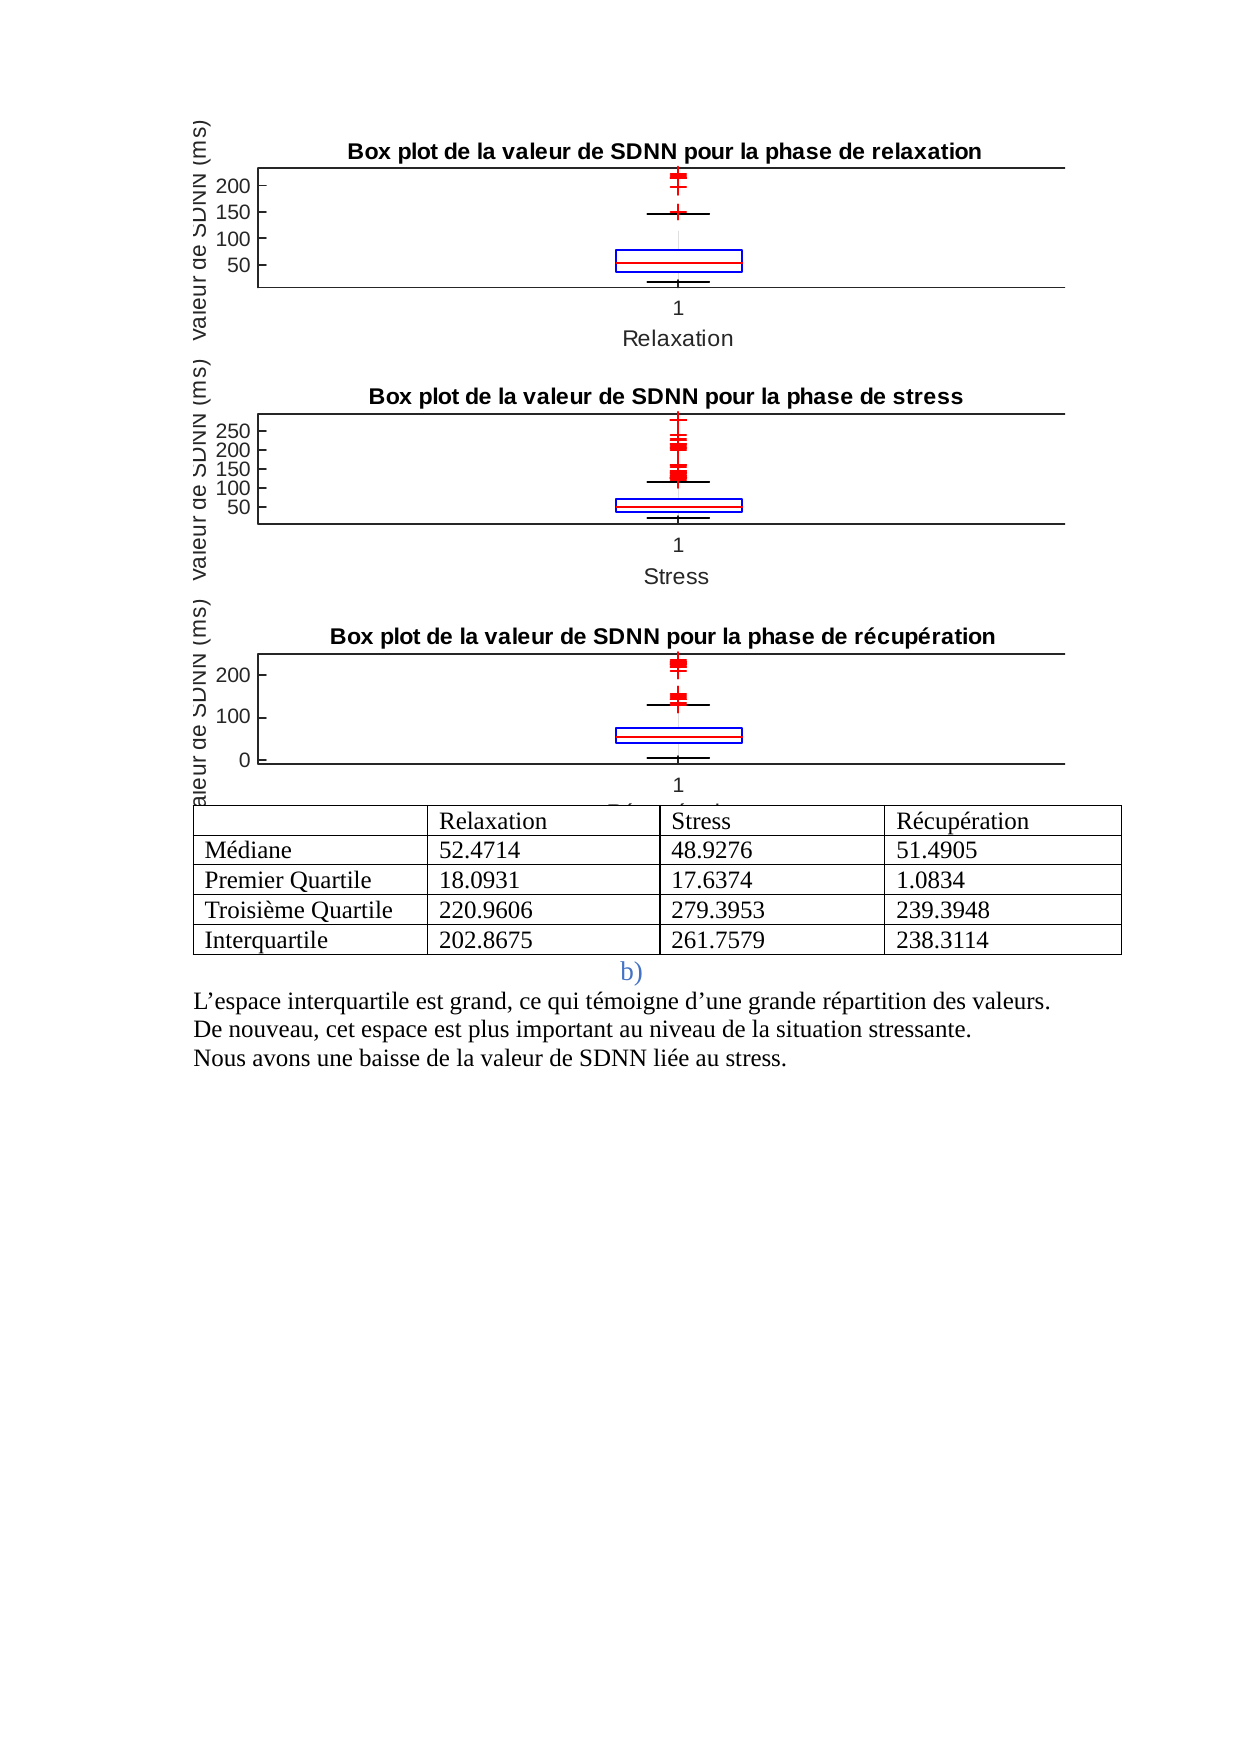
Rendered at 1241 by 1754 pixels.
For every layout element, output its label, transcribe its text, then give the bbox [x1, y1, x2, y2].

table_cell 17.6374 [661, 865, 884, 894]
table_cell 202.8675 [428, 925, 659, 954]
table_cell 239.3948 [885, 895, 1121, 924]
table_cell 51.4905 [885, 836, 1121, 864]
text De nouveau, cet espace est plus important au niveau de la situation stressante. [193, 1014, 1122, 1043]
table_cell Médiane [194, 836, 427, 864]
table_header Relaxation [428, 806, 659, 834]
table_cell 261.7579 [661, 925, 884, 954]
table_cell 18.0931 [428, 865, 659, 894]
table_cell 279.3953 [661, 895, 884, 924]
table_cell 48.9276 [661, 836, 884, 864]
table_header Récupération [885, 806, 1121, 834]
table_header Stress [661, 806, 884, 834]
table_cell 52.4714 [428, 836, 659, 864]
text L’espace interquartile est grand, ce qui témoigne d’une grande répartition des valeurs. [193, 986, 1122, 1014]
table_cell Troisième Quartile [194, 895, 427, 924]
table_cell 238.3114 [885, 925, 1121, 954]
text Nous avons une baisse de la valeur de SDNN liée au stress. [193, 1043, 1122, 1072]
table_cell Interquartile [194, 925, 427, 954]
table_header [194, 806, 427, 834]
table_cell 1.0834 [885, 865, 1121, 894]
table_cell 220.9606 [428, 895, 659, 924]
table_cell Premier Quartile [194, 865, 427, 894]
